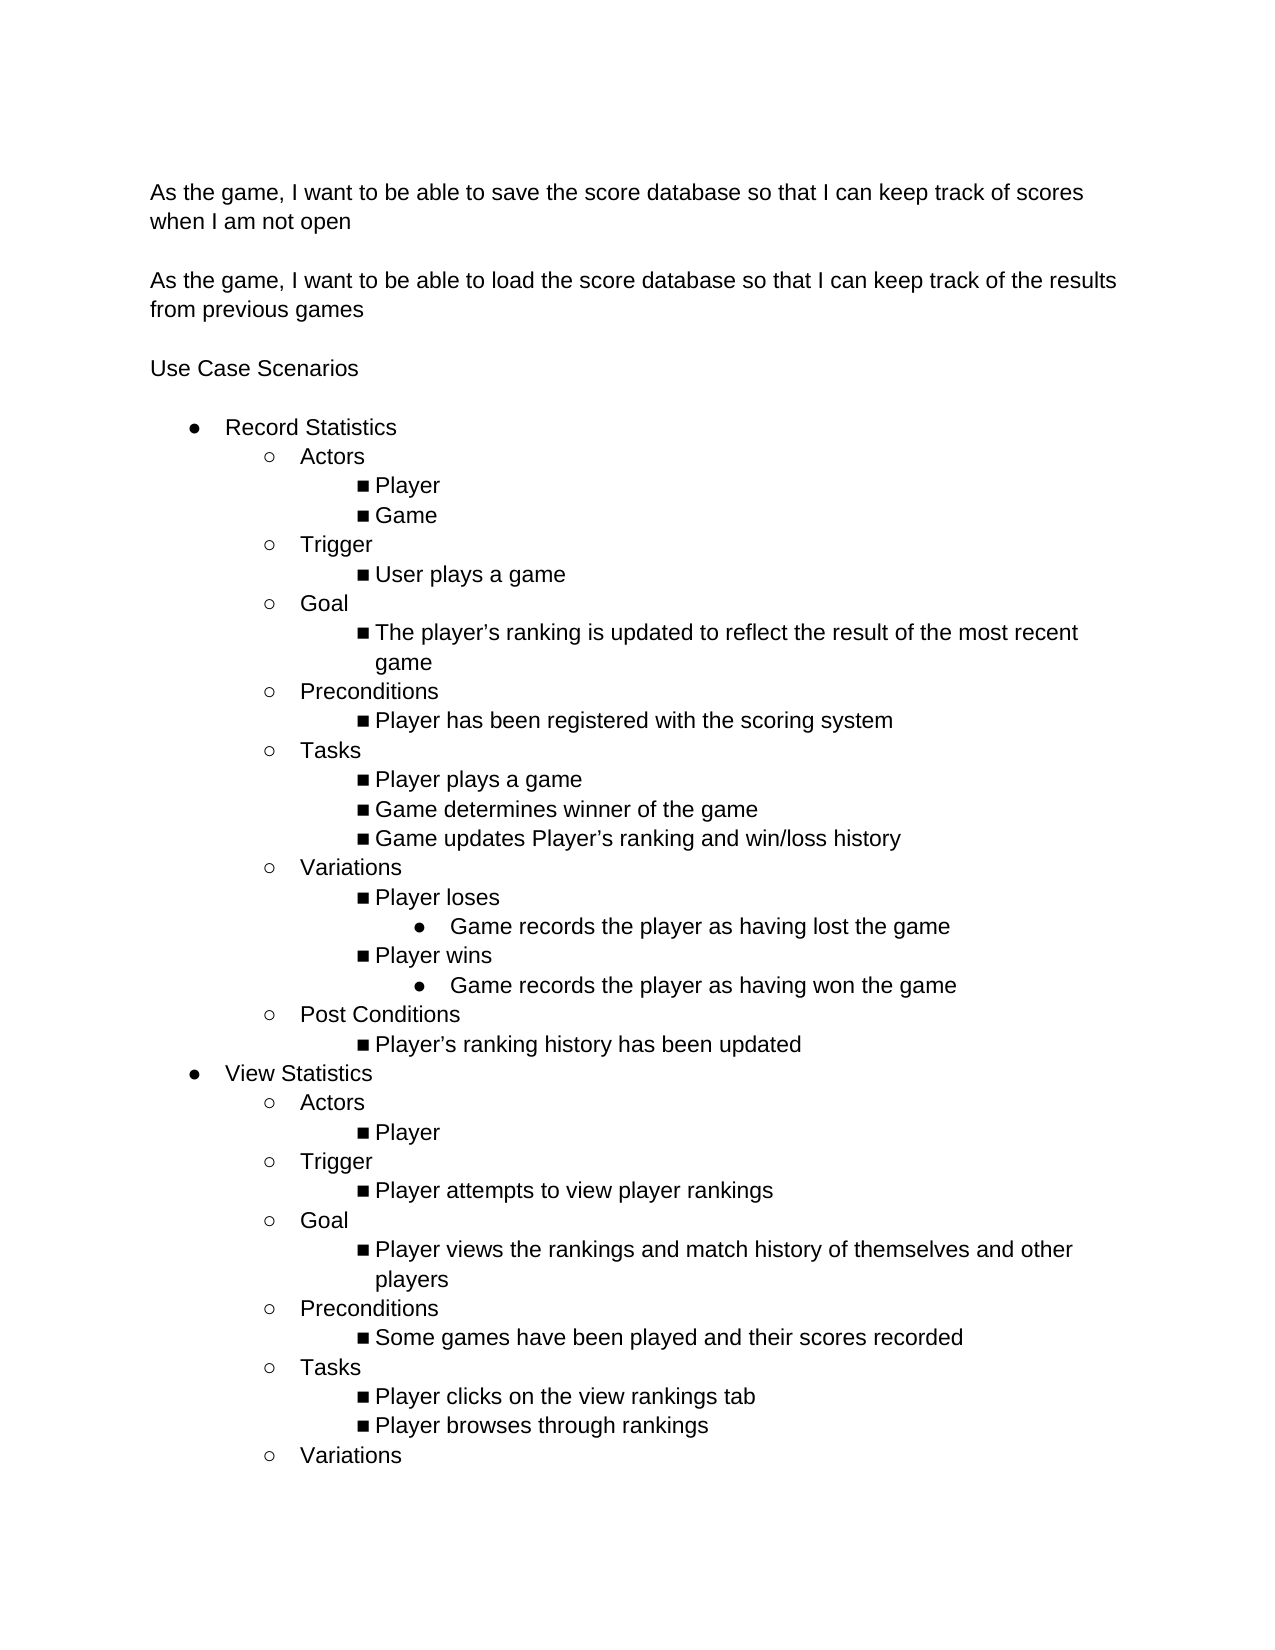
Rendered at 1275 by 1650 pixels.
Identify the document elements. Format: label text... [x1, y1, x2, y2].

list Trigger [262, 532, 1125, 557]
list Player [356, 473, 1125, 499]
list Preconditions [262, 1296, 1125, 1321]
list Variations [262, 1442, 1125, 1468]
list Player wins [356, 943, 1125, 969]
list Tasks [262, 1354, 1125, 1380]
list The player’s ranking is updated to reflect the result of the most recent game [356, 620, 1125, 675]
list Record Statistics [187, 414, 1125, 440]
list Game updates Player’s ranking and win/loss history [356, 826, 1125, 851]
text As the game, I want to be able to save the score database so that I can keep track of scores when I am not open [150, 179, 1125, 234]
list View Statistics [187, 1061, 1125, 1086]
list Tasks [262, 737, 1125, 763]
list Variations [262, 855, 1125, 881]
list Player clicks on the view rankings tab [356, 1384, 1125, 1409]
text Use Case Scenarios [150, 356, 1125, 381]
text As the game, I want to be able to load the score database so that I can keep track of the results from previous games [150, 267, 1125, 322]
list Actors [262, 444, 1125, 469]
list Player plays a game [356, 767, 1125, 792]
list Game records the player as having won the game [412, 972, 1125, 998]
list Game [356, 502, 1125, 528]
list Player has been registered with the scoring system [356, 708, 1125, 734]
list Player’s ranking history has been updated [356, 1031, 1125, 1057]
list Game determines winner of the game [356, 796, 1125, 822]
list Player loses [356, 884, 1125, 910]
list Actors [262, 1090, 1125, 1116]
list Trigger [262, 1149, 1125, 1174]
list Some games have been played and their scores recorded [356, 1325, 1125, 1351]
list Game records the player as having lost the game [412, 914, 1125, 939]
list Player views the rankings and match history of themselves and other players [356, 1237, 1125, 1292]
list Preconditions [262, 679, 1125, 704]
list Player browses through rankings [356, 1413, 1125, 1439]
list Goal [262, 591, 1125, 616]
list User plays a game [356, 561, 1125, 587]
list Player [356, 1119, 1125, 1145]
list Post Conditions [262, 1002, 1125, 1027]
list Goal [262, 1207, 1125, 1233]
list Player attempts to view player rankings [356, 1178, 1125, 1204]
